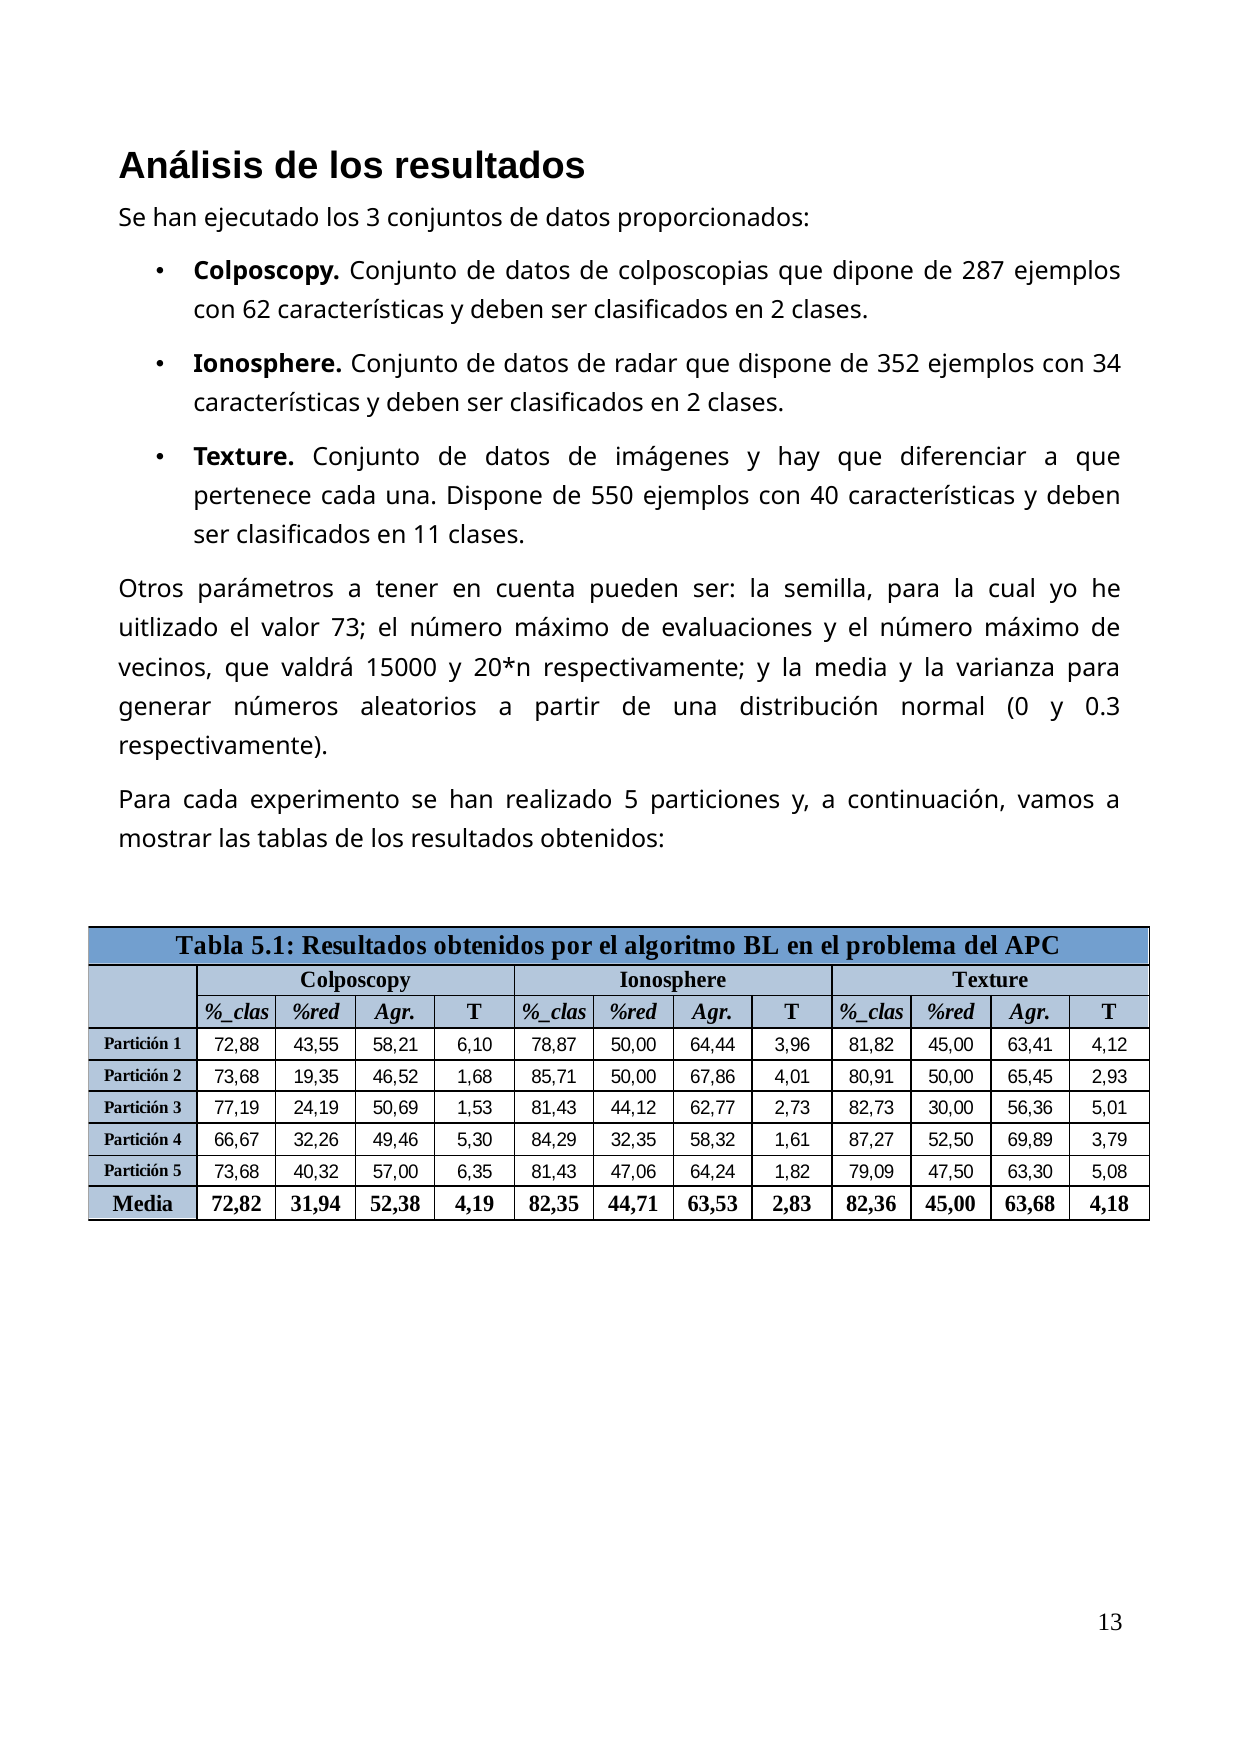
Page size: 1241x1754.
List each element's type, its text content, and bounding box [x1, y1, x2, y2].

text Otros parámetros a tener en cuenta pueden ser: la semilla, para la cual yo he uitlizado el valor 73; el número máximo de evaluaciones y el número máximo de vecinos, que valdrá 15000 y 20*n respectivamente; y la media y la varianza para generar números aleatorios a partir de una distribución normal (0 y 0.3 respectivamente). [118, 571, 1122, 762]
list Texture. Conjunto de datos de imágenes y hay que diferenciar a que pertenece cada una. Dispone de 550 ejemplos con 40 características y deben ser clasificados en 11 clases. [156, 439, 1122, 551]
subtitle Análisis de los resultados [118, 143, 1122, 187]
list Ionosphere. Conjunto de datos de radar que dispone de 352 ejemplos con 34 características y deben ser clasificados en 2 clases. [156, 346, 1122, 419]
list Colposcopy. Conjunto de datos de colposcopias que dipone de 287 ejemplos con 62 características y deben ser clasificados en 2 clases. [156, 253, 1122, 326]
text Para cada experimento se han realizado 5 particiones y, a continuación, vamos a mostrar las tablas de los resultados obtenidos: [118, 781, 1122, 854]
text Se han ejecutado los 3 conjuntos de datos proporcionados: [118, 199, 1122, 233]
